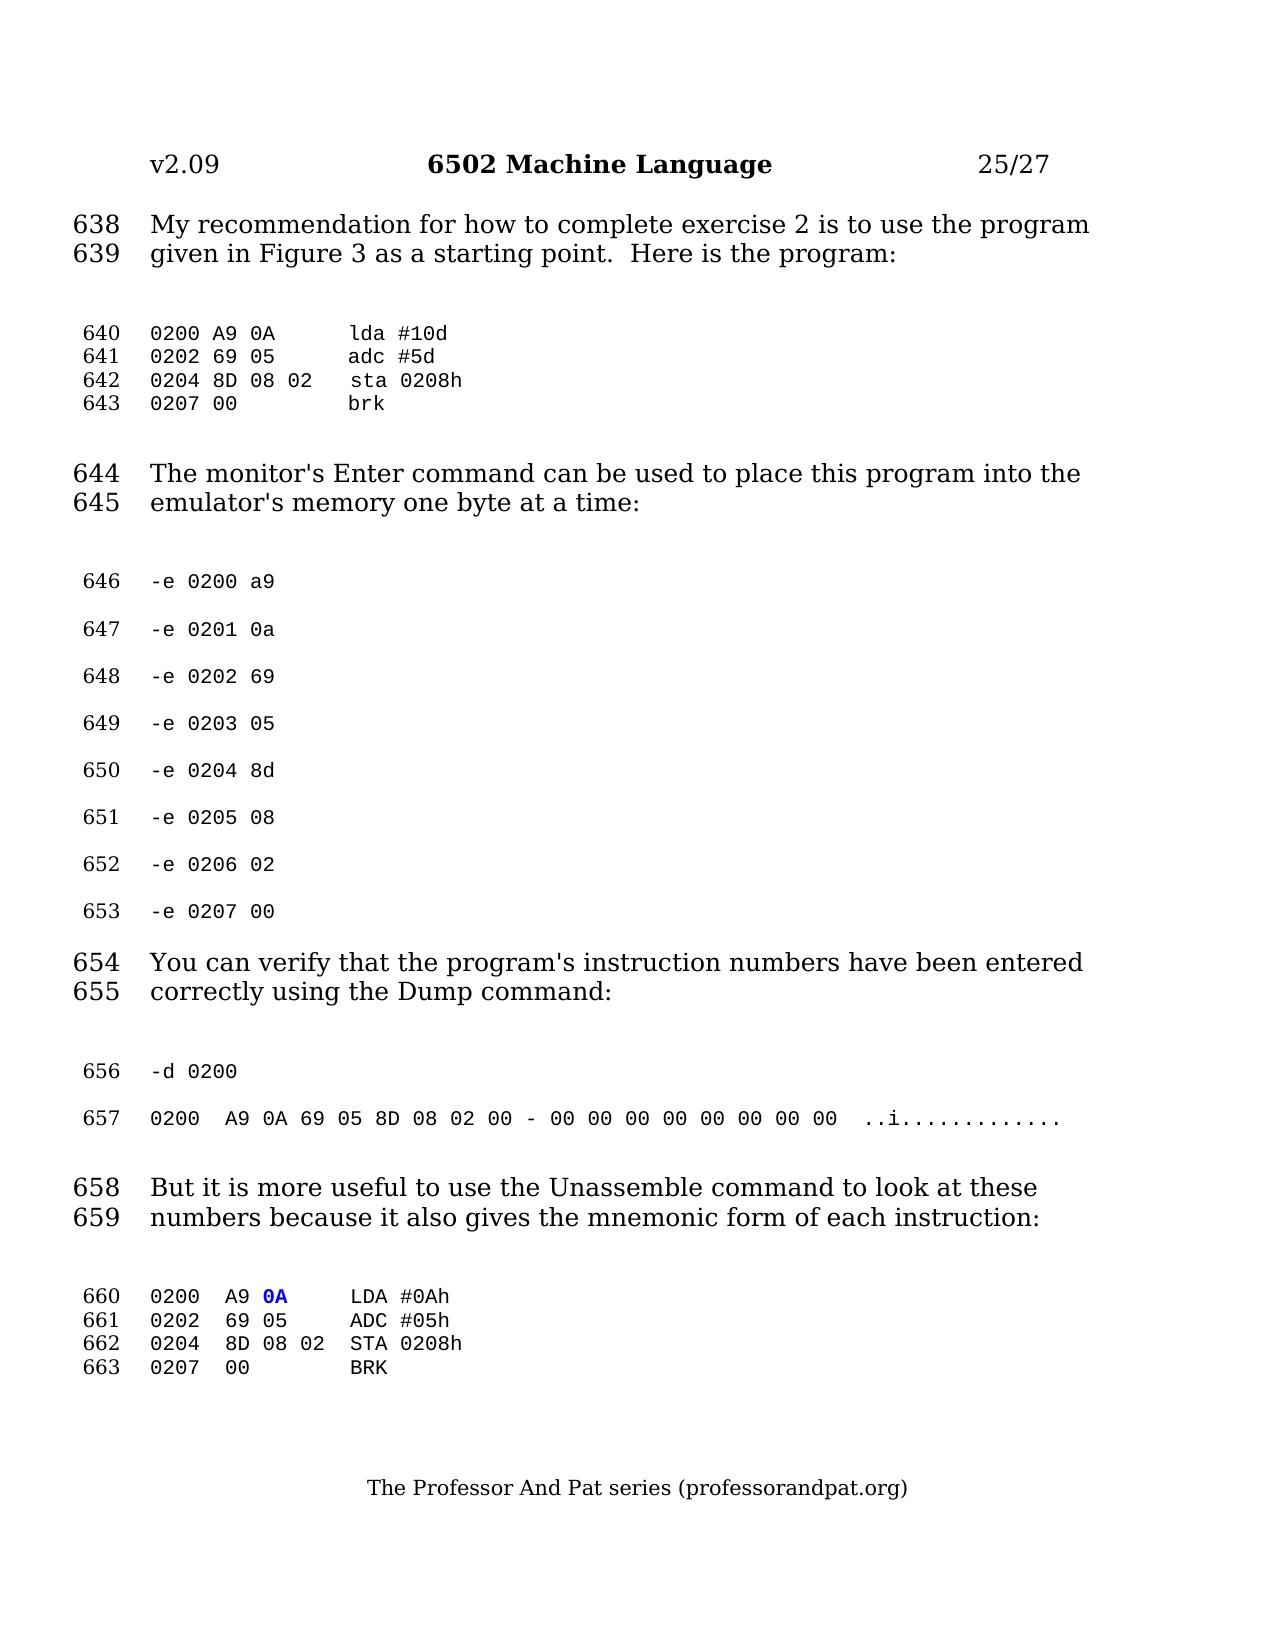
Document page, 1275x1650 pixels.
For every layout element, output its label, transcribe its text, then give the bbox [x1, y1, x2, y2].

text -e 0203 05 [150, 713, 1125, 736]
text -e 0202 69 [150, 666, 1125, 689]
text 0204 8D 08 02 STA 0208h [150, 1333, 1125, 1357]
text -e 0204 8d [150, 760, 1125, 783]
text 0204 8D 08 02 sta 0208h [150, 370, 1125, 393]
text 0207 00 brk [150, 393, 1125, 417]
text -e 0201 0a [150, 619, 1125, 642]
text -e 0205 08 [150, 807, 1125, 831]
text 0200 A9 0A lda #10d [150, 323, 1125, 346]
text 0200 A9 0A LDA #0Ah [150, 1286, 1125, 1310]
text You can verify that the program's instruction numbers have been entered correctly using the Dump command: [150, 948, 1125, 1007]
text 0200 A9 0A 69 05 8D 08 02 00 - 00 00 00 00 00 00 00 00 ..i............. [150, 1108, 1125, 1132]
text 0207 00 BRK [150, 1357, 1125, 1380]
text -e 0207 00 [150, 901, 1125, 925]
text 0202 69 05 adc #5d [150, 346, 1125, 370]
text -e 0206 02 [150, 854, 1125, 878]
text 0202 69 05 ADC #05h [150, 1310, 1125, 1333]
text -e 0200 a9 [150, 572, 1125, 595]
text -d 0200 [150, 1061, 1125, 1084]
text The monitor's Enter command can be used to place this program into the emulator's memory one byte at a time: [150, 459, 1125, 517]
text But it is more useful to use the Unassemble command to look at these numbers because it also gives the mnemonic form of each instruction: [150, 1173, 1125, 1232]
text My recommendation for how to complete exercise 2 is to use the program given in Figure 3 as a starting point. Here is the program: [150, 210, 1125, 268]
